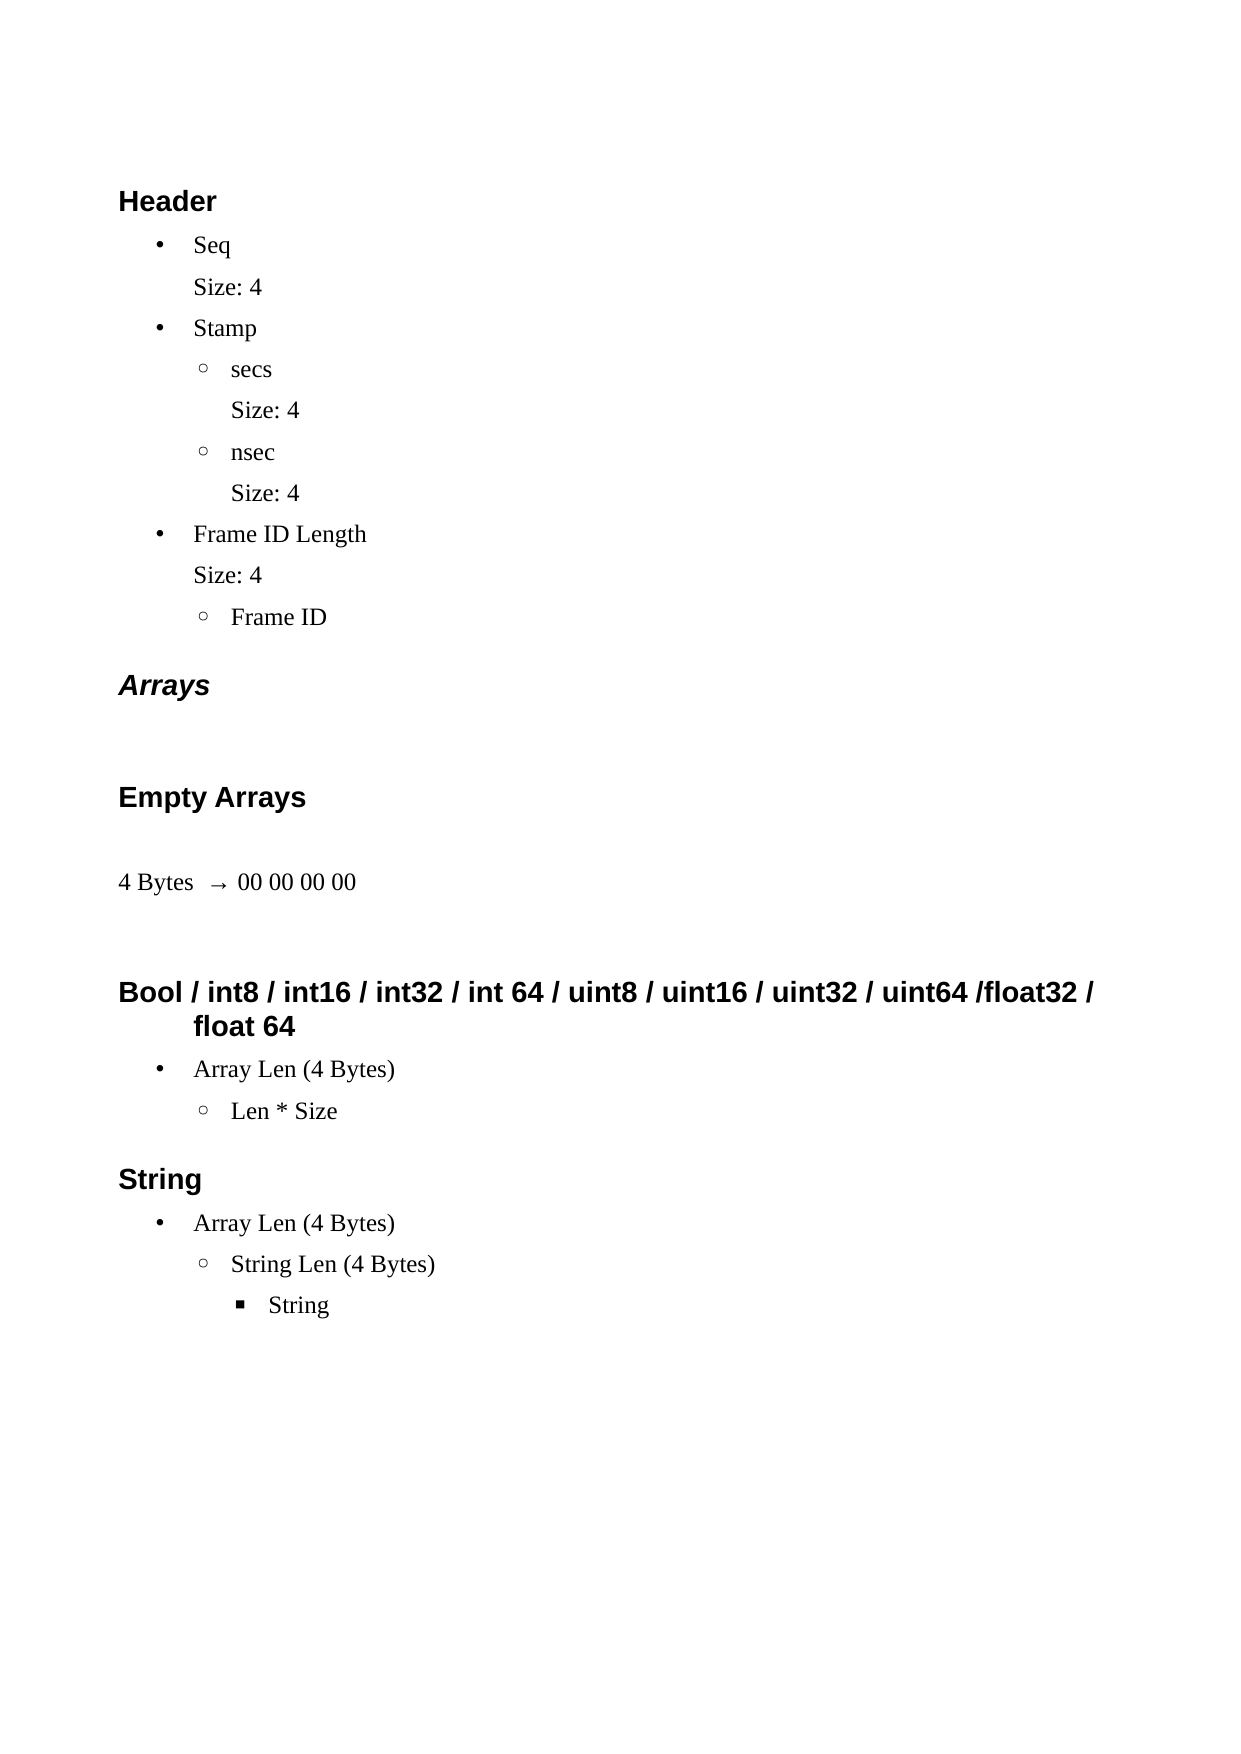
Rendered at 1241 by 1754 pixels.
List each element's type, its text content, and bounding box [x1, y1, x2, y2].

list String [231, 1291, 1122, 1319]
subtitle Header [118, 184, 1122, 218]
list Seq [156, 230, 1122, 259]
list Size: 4 [156, 272, 1122, 300]
list Stamp [156, 313, 1122, 342]
list Len * Size [193, 1096, 1122, 1124]
list Frame ID Length [156, 519, 1122, 548]
list secs [193, 354, 1122, 383]
list Size: 4 [193, 478, 1122, 507]
subtitle Empty Arrays [118, 780, 1122, 814]
list String Len (4 Bytes) [193, 1249, 1122, 1278]
list Frame ID [193, 602, 1122, 630]
list Array Len (4 Bytes) [156, 1208, 1122, 1237]
list Array Len (4 Bytes) [156, 1054, 1122, 1083]
subtitle Bool / int8 / int16 / int32 / int 64 / uint8 / uint16 / uint32 / uint64 /float32 / float 64 [118, 975, 1122, 1042]
list Size: 4 [156, 560, 1122, 589]
subtitle Arrays [118, 668, 1122, 701]
text 4 Bytes → 00 00 00 00 [118, 867, 1122, 896]
list nsec [193, 437, 1122, 465]
list Size: 4 [193, 395, 1122, 424]
subtitle String [118, 1162, 1122, 1196]
